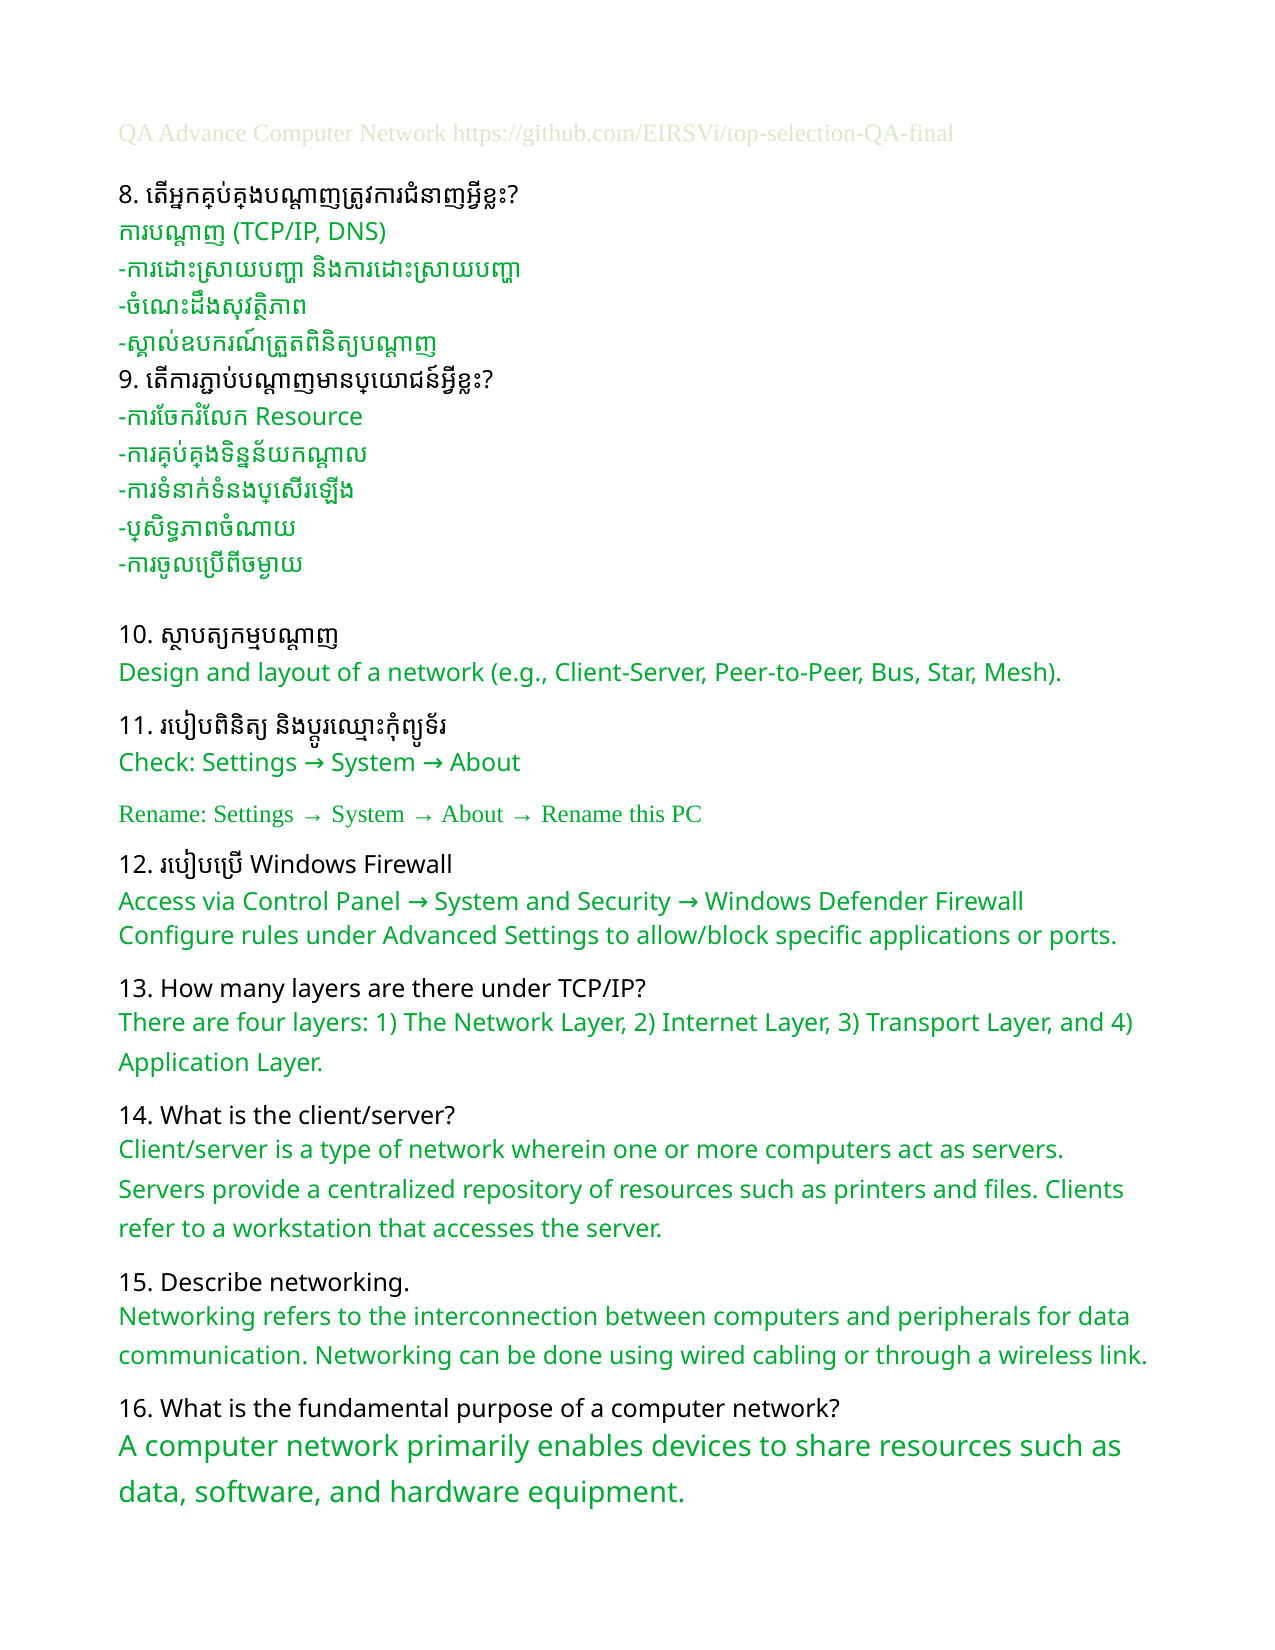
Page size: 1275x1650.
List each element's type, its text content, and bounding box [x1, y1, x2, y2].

text -ចំណេះដឹងសុវត្ថិភាព [118, 287, 1157, 324]
text 13. How many layers are there under TCP/IP? [118, 971, 1157, 1005]
text Check: Settings → System → About [118, 745, 1157, 779]
text Access via Control Panel → System and Security → Windows Defender Firewall [118, 883, 1157, 917]
text ការបណ្តាញ (TCP/IP, DNS) [118, 213, 1157, 250]
text -ស្គាល់ឧបករណ៍ត្រួតពិនិត្យបណ្តាញ [118, 324, 1157, 361]
text Rename: Settings → System → About → Rename this PC [118, 799, 1157, 827]
text 14. What is the client/server? [118, 1098, 1157, 1132]
text -ការដោះស្រាយបញ្ហា និងការដោះស្រាយបញ្ហា [118, 250, 1157, 287]
text 10. ស្ថាបត្យកម្មបណ្តាញ [118, 617, 1157, 654]
text 8. តើអ្នកគ្រប់គ្រងបណ្តាញត្រូវការជំនាញអ្វីខ្លះ? [118, 176, 1157, 213]
text -ប្រសិទ្ធភាពចំណាយ [118, 509, 1157, 546]
text 16. What is the fundamental purpose of a computer network? [118, 1391, 1157, 1425]
text Networking refers to the interconnection between computers and peripherals for data communication. Networking can be done using wired cabling or through a wireless link. [118, 1298, 1157, 1371]
text 11. របៀបពិនិត្យ និងប្តូរឈ្មោះកុំព្យូទ័រ [118, 708, 1157, 745]
text Configure rules under Advanced Settings to allow/block specific applications or ports. [118, 917, 1157, 951]
text Client/server is a type of network wherein one or more computers act as servers. Servers provide a centralized repository of resources such as printers and files. Clients refer to a workstation that accesses the server. [118, 1132, 1157, 1244]
text -ការចូលប្រើពីចម្ងាយ [118, 546, 1157, 583]
text -ការទំនាក់ទំនងប្រសើរឡើង [118, 472, 1157, 509]
text A computer network primarily enables devices to share resources such as data, software, and hardware equipment. [118, 1425, 1157, 1511]
text 15. Describe networking. [118, 1264, 1157, 1298]
text 12. របៀបប្រើ Windows Firewall [118, 846, 1157, 883]
text 9. តើការភ្ជាប់បណ្តាញមានប្រយោជន៍អ្វីខ្លះ? [118, 361, 1157, 398]
text There are four layers: 1) The Network Layer, 2) Internet Layer, 3) Transport Layer, and 4) Application Layer. [118, 1005, 1157, 1078]
text -ការគ្រប់គ្រងទិន្នន័យកណ្តាល [118, 435, 1157, 472]
text Design and layout of a network (e.g., Client-Server, Peer-to-Peer, Bus, Star, Mesh). [118, 654, 1157, 688]
text -ការចែករំលែក Resource [118, 398, 1157, 435]
